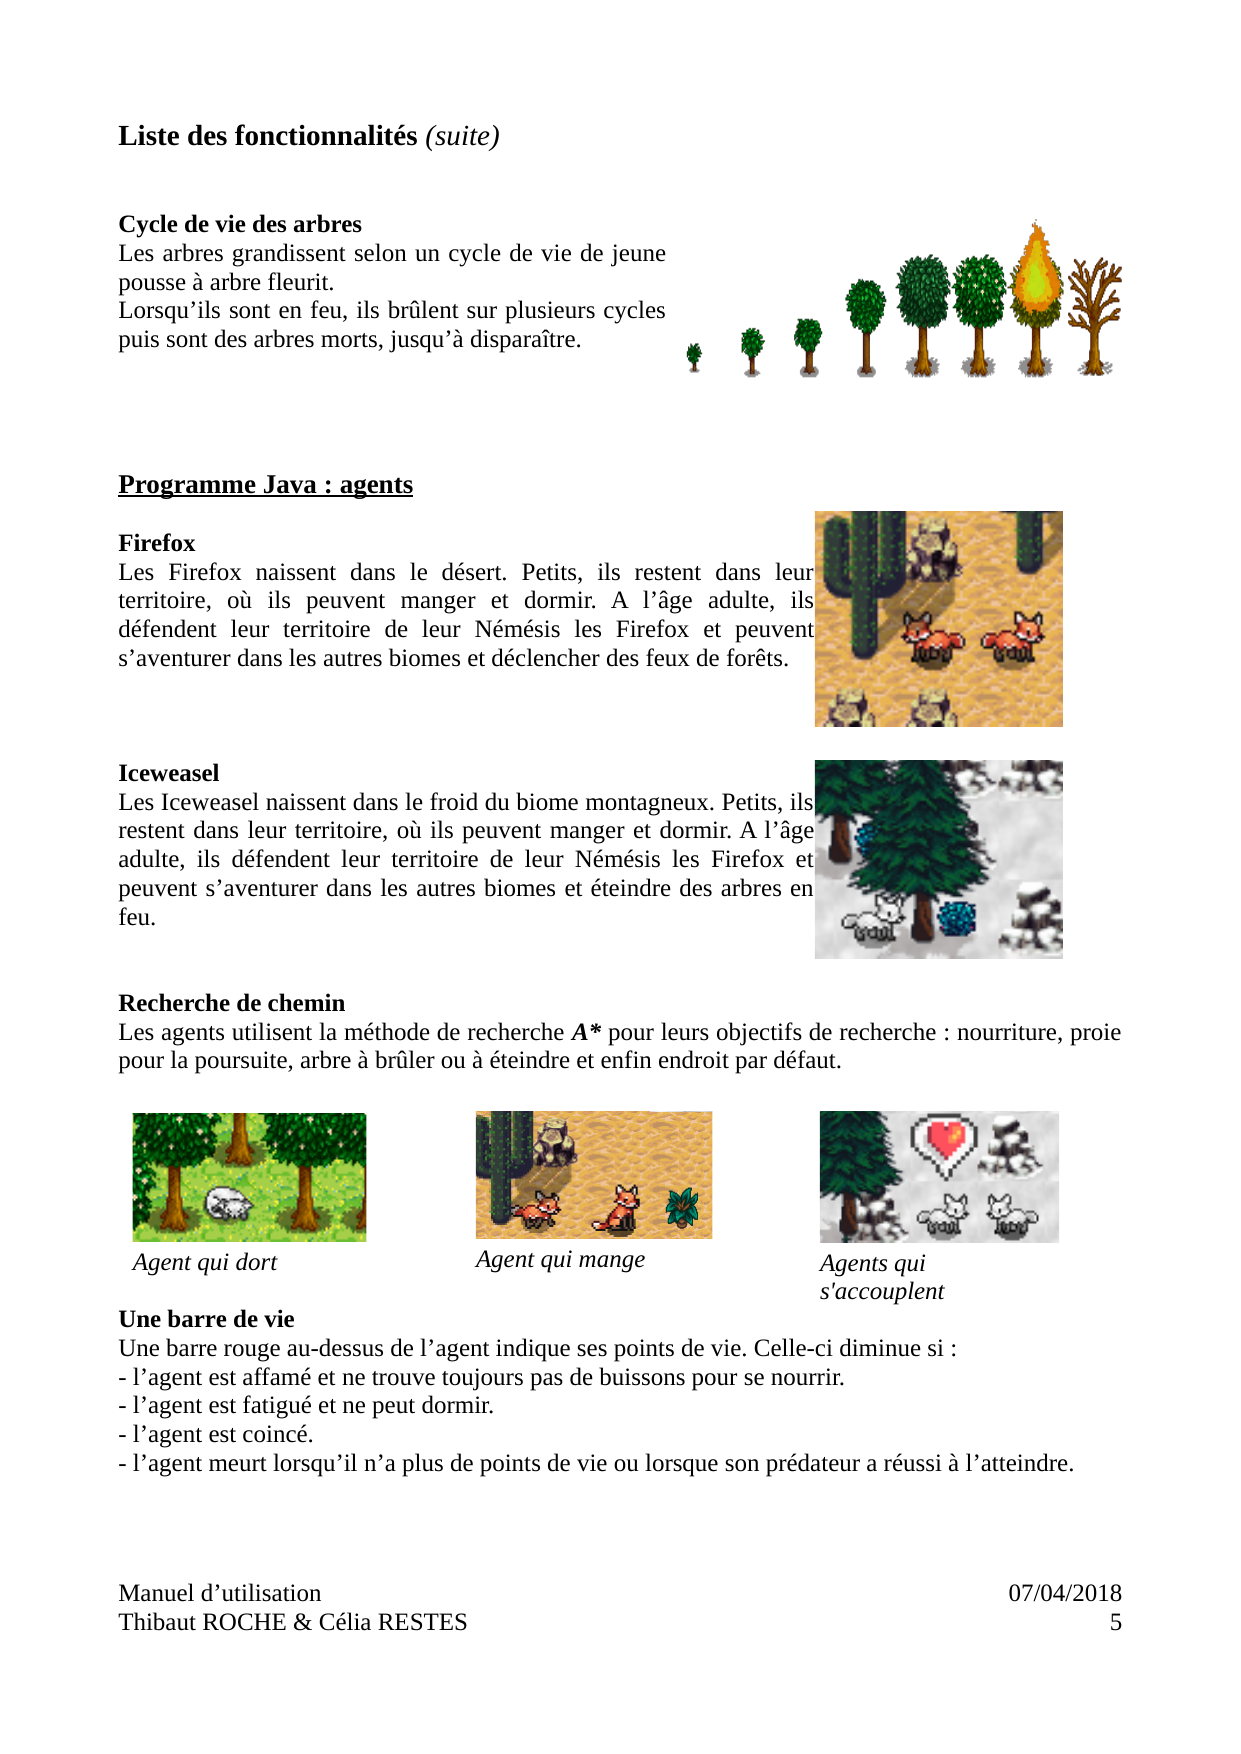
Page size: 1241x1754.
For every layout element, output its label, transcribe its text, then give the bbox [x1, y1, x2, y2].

text Une barre rouge au-dessus de l’agent indique ses points de vie. Celle-ci diminue si : [118, 1333, 1122, 1362]
picture [814, 760, 1063, 959]
text Agents qui s'accouplent [820, 1243, 1059, 1305]
text [1063, 557, 1122, 672]
text Cycle de vie des arbres [118, 209, 1122, 238]
picture [814, 511, 1063, 727]
picture [666, 219, 1123, 379]
picture [132, 1113, 367, 1242]
picture [475, 1111, 713, 1239]
text Agent qui dort [133, 1242, 367, 1275]
picture [819, 1111, 1060, 1243]
text - l’agent est coincé. [118, 1419, 1122, 1448]
text Les Iceweasel naissent dans le froid du biome montagneux. Petits, ils restent dans leur territoire, où ils peuvent manger et dormir. A l’âge adulte, ils défendent leur territoire de leur Némésis les Firefox et peuvent s’aventurer dans les autres biomes et éteindre des arbres en feu. [118, 787, 814, 930]
text Iceweasel [118, 758, 1122, 787]
text [1063, 528, 1122, 557]
text Liste des fonctionnalités (suite) [118, 118, 1122, 152]
text Programme Java : agents [118, 468, 1122, 499]
text Les agents utilisent la méthode de recherche A* pour leurs objectifs de recherche : nourriture, proie pour la poursuite, arbre à brûler ou à éteindre et enfin endroit par défaut. [118, 1017, 1122, 1074]
text Les Firefox naissent dans le désert. Petits, ils restent dans leur territoire, où ils peuvent manger et dormir. A l’âge adulte, ils défendent leur territoire de leur Némésis les Firefox et peuvent s’aventurer dans les autres biomes et déclencher des feux de forêts. [118, 557, 814, 672]
text Firefox [118, 528, 814, 557]
text Agent qui mange [476, 1239, 712, 1273]
text Les arbres grandissent selon un cycle de vie de jeune pousse à arbre fleurit. [118, 238, 666, 295]
text - l’agent est affamé et ne trouve toujours pas de buissons pour se nourrir. [118, 1362, 1122, 1390]
text - l’agent meurt lorsqu’il n’a plus de points de vie ou lorsque son prédateur a réussi à l’atteindre. [118, 1448, 1122, 1477]
text Une barre de vie [118, 1304, 1122, 1333]
text Recherche de chemin [118, 988, 1122, 1017]
text [1063, 787, 1122, 930]
text Lorsqu’ils sont en feu, ils brûlent sur plusieurs cycles puis sont des arbres morts, jusqu’à disparaître. [118, 295, 666, 353]
text - l’agent est fatigué et ne peut dormir. [118, 1390, 1122, 1419]
